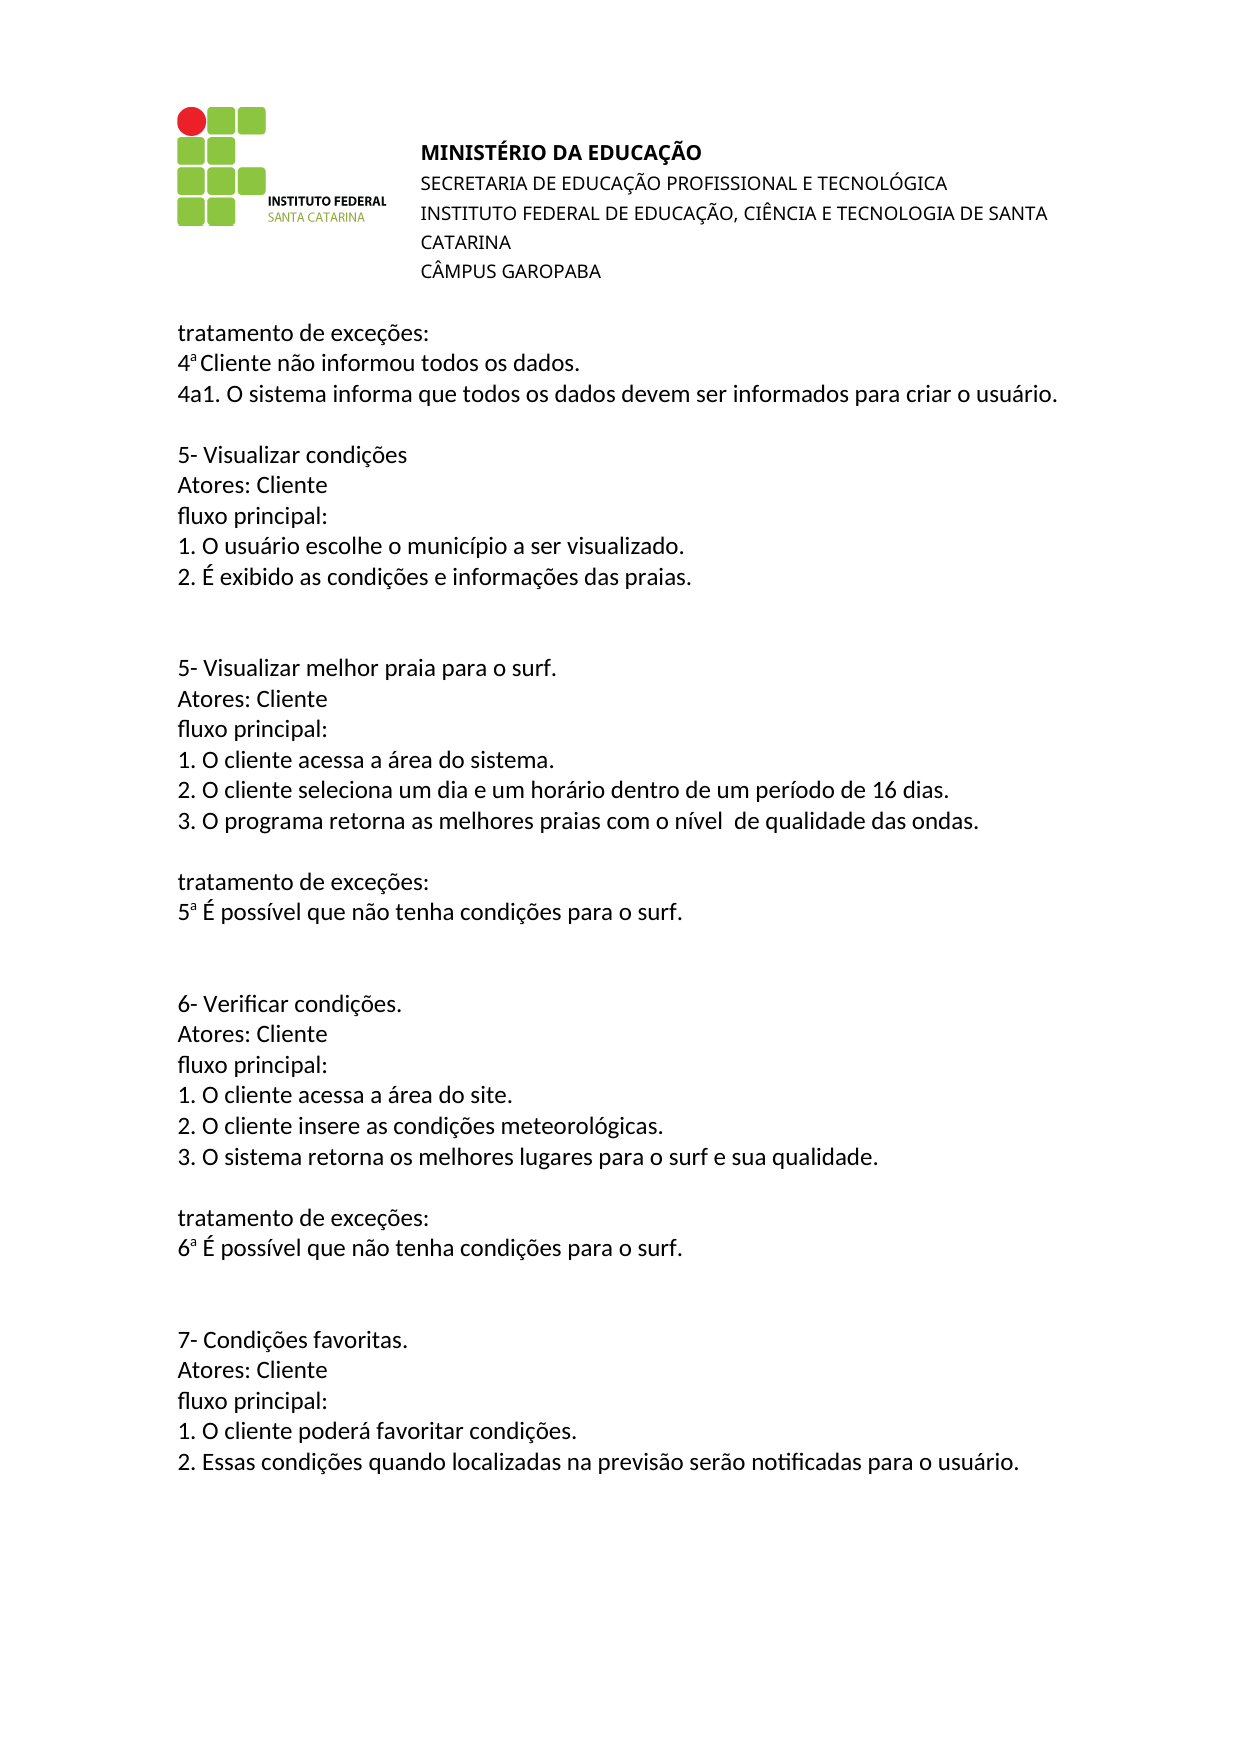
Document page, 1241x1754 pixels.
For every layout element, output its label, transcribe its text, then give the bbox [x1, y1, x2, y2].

text 3. O programa retorna as melhores praias com o nível de qualidade das ondas. [177, 805, 1121, 836]
text fluxo principal: [177, 500, 1121, 530]
text 2. Essas condições quando localizadas na previsão serão notificadas para o usuário. [177, 1446, 1121, 1476]
text tratamento de exceções: [177, 866, 1121, 897]
text Atores: Cliente [177, 1019, 1121, 1049]
picture [177, 107, 387, 226]
text 5- Visualizar condições [177, 439, 1121, 469]
text 4a1. O sistema informa que todos os dados devem ser informados para criar o usuário. [177, 378, 1121, 408]
text 1. O cliente poderá favoritar condições. [177, 1415, 1121, 1446]
text 5- Visualizar melhor praia para o surf. [177, 652, 1121, 683]
text 6a É possível que não tenha condições para o surf. [177, 1232, 1121, 1263]
text 1. O usuário escolhe o município a ser visualizado. [177, 530, 1121, 561]
text 4a Cliente não informou todos os dados. [177, 347, 1121, 378]
text fluxo principal: [177, 713, 1121, 744]
text tratamento de exceções: [177, 317, 1121, 347]
text Atores: Cliente [177, 683, 1121, 713]
text Atores: Cliente [177, 1354, 1121, 1385]
text 1. O cliente acessa a área do site. [177, 1080, 1121, 1110]
text 6- Verificar condições. [177, 988, 1121, 1019]
text tratamento de exceções: [177, 1202, 1121, 1232]
text Atores: Cliente [177, 469, 1121, 500]
text 7- Condições favoritas. [177, 1324, 1121, 1354]
text 2. É exibido as condições e informações das praias. [177, 561, 1121, 591]
text 2. O cliente seleciona um dia e um horário dentro de um período de 16 dias. [177, 774, 1121, 805]
text 2. O cliente insere as condições meteorológicas. [177, 1110, 1121, 1141]
text 1. O cliente acessa a área do sistema. [177, 744, 1121, 774]
text fluxo principal: [177, 1049, 1121, 1080]
text 5a É possível que não tenha condições para o surf. [177, 897, 1121, 927]
text fluxo principal: [177, 1385, 1121, 1415]
text 3. O sistema retorna os melhores lugares para o surf e sua qualidade. [177, 1141, 1121, 1171]
